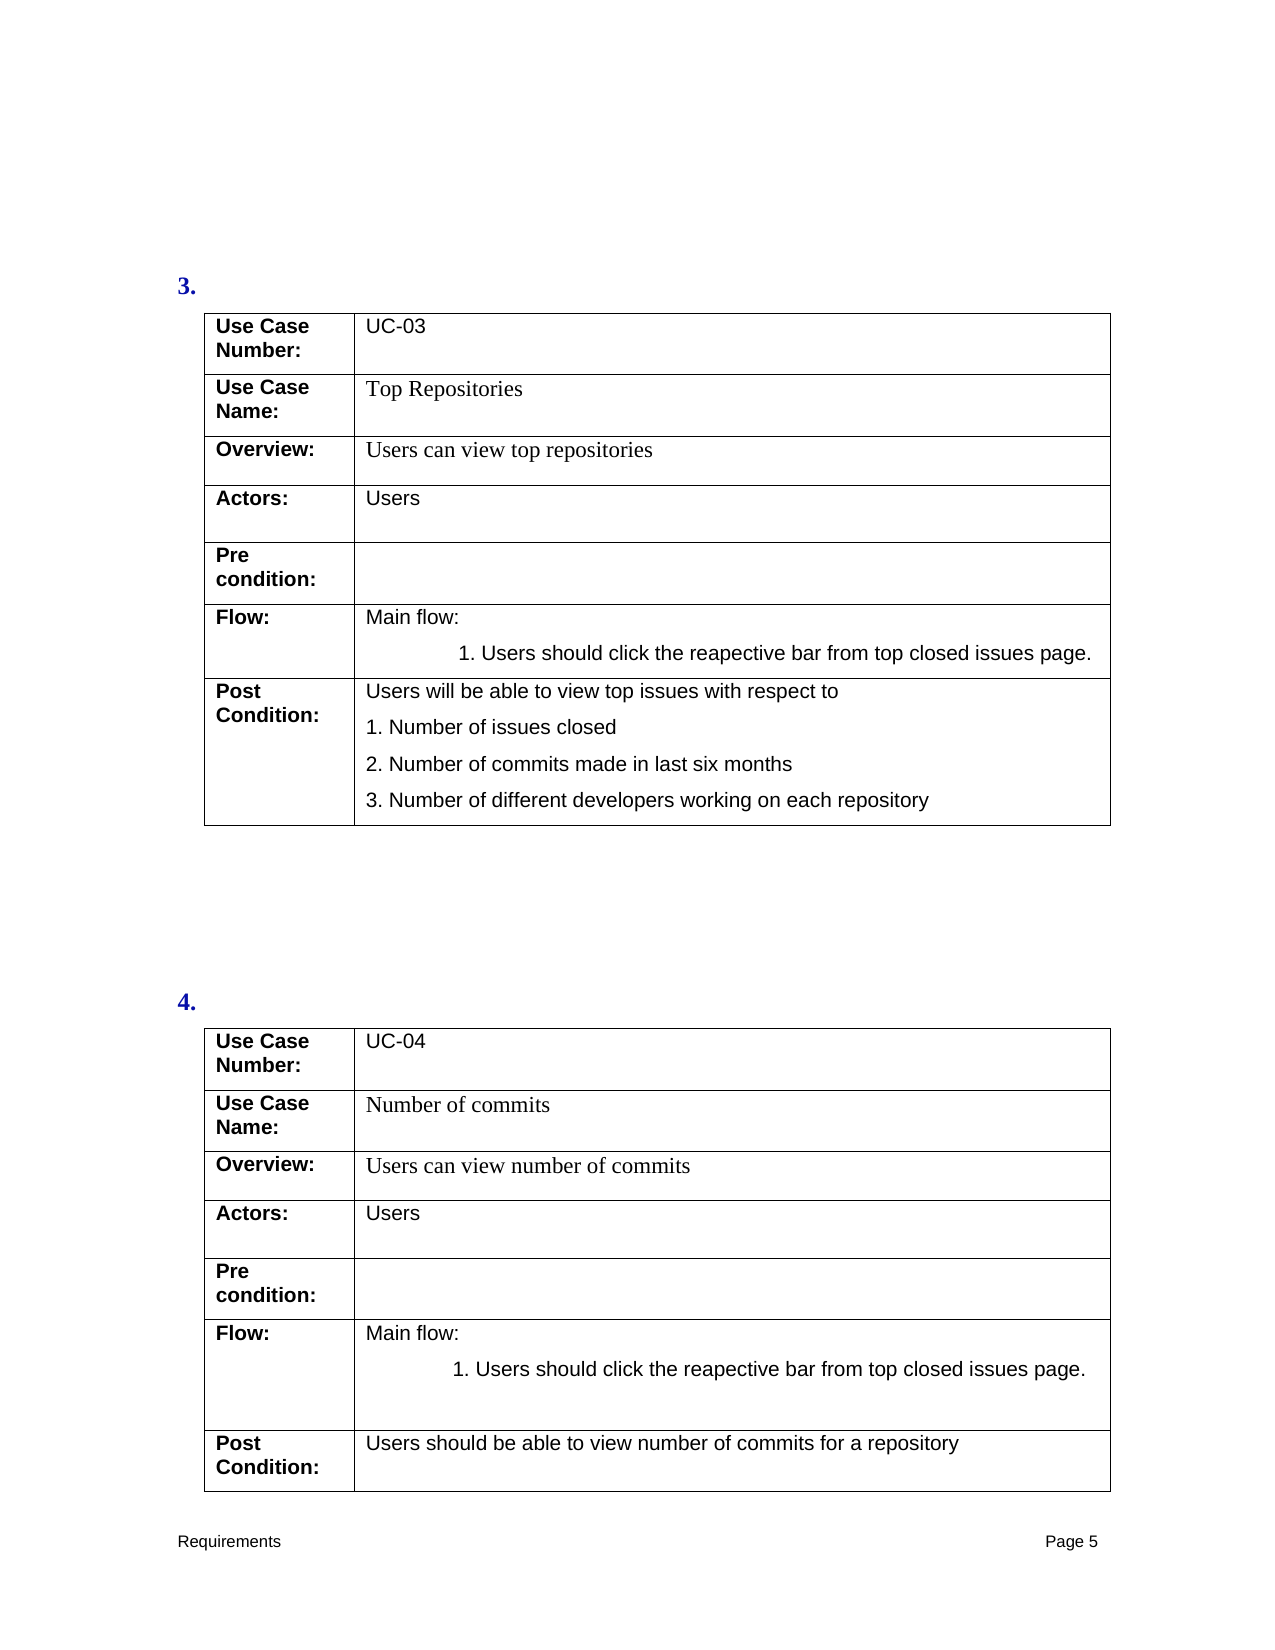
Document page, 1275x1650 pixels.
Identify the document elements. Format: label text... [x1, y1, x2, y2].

table_cell Main flow: 1. Users should click the reapective bar from top closed issues page. [355, 605, 1110, 678]
table_header Use Case Number: [205, 1029, 354, 1089]
table_cell Actors: [205, 486, 354, 542]
table_cell Number of commits [355, 1091, 1110, 1151]
table_cell Users can view number of commits [355, 1152, 1110, 1200]
table_cell Pre condition: [205, 1259, 354, 1319]
text 4. [177, 987, 1098, 1016]
table_cell [355, 543, 1110, 604]
table_cell Overview: [205, 1152, 354, 1200]
table_cell Flow: [205, 605, 354, 678]
table_cell Flow: [205, 1320, 354, 1430]
table_cell Post Condition: [205, 679, 354, 824]
table_cell Users [355, 1201, 1110, 1258]
table_cell Users [355, 486, 1110, 542]
text 3. [177, 271, 1098, 300]
table_cell [355, 1259, 1110, 1319]
table_cell Post Condition: [205, 1431, 354, 1491]
table_cell Overview: [205, 437, 354, 484]
table_cell Users can view top repositories [355, 437, 1110, 484]
table_cell Actors: [205, 1201, 354, 1258]
table_cell Main flow: 1. Users should click the reapective bar from top closed issues page. [355, 1320, 1110, 1430]
table_cell Top Repositories [355, 375, 1110, 436]
table_cell Use Case Name: [205, 1091, 354, 1151]
table_header UC-04 [355, 1029, 1110, 1089]
table_cell Use Case Name: [205, 375, 354, 436]
table_cell Users should be able to view number of commits for a repository [355, 1431, 1110, 1491]
table_cell Users will be able to view top issues with respect to 1. Number of issues closed 2. Number of commits made in last six months 3. Number of different developers working on each repository [355, 679, 1110, 824]
table_header Use Case Number: [205, 314, 354, 374]
table_header UC-03 [355, 314, 1110, 374]
table_cell Pre condition: [205, 543, 354, 604]
